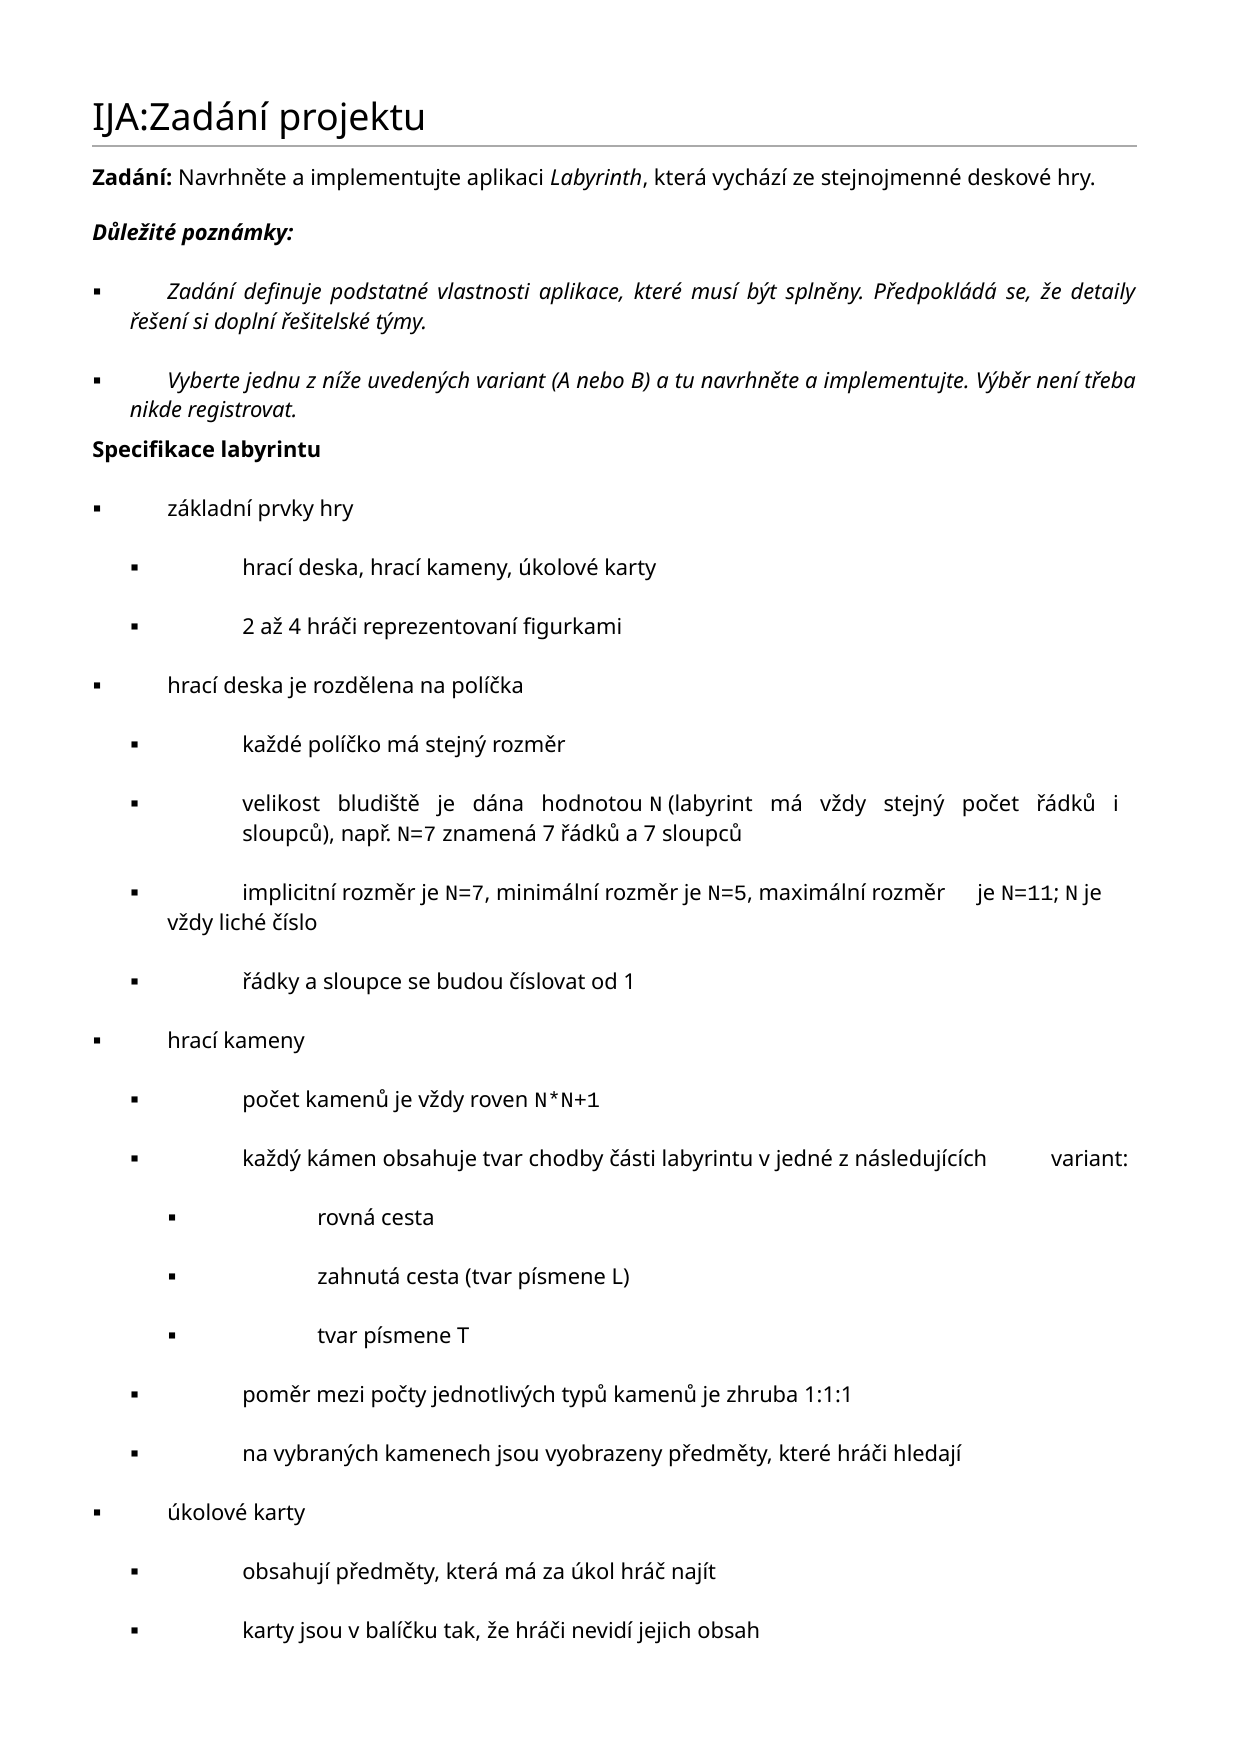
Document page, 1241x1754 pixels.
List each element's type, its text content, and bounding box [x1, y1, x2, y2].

list úkolové karty [92, 1497, 1137, 1527]
list rovná cesta [167, 1202, 1137, 1232]
list tvar písmene T [167, 1320, 1137, 1350]
list každé políčko má stejný rozměr [129, 729, 1137, 759]
list poměr mezi počty jednotlivých typů kamenů je zhruba 1:1:1 [129, 1379, 1137, 1409]
list hrací kameny [92, 1025, 1137, 1055]
list velikost bludiště je dána hodnotou N (labyrint má vždy stejný počet řádků i sloupců), např. N=7 znamená 7 řádků a 7 sloupců [129, 788, 1137, 848]
text Důležité poznámky: [92, 217, 1137, 247]
list 2 až 4 hráči reprezentovaní figurkami [129, 611, 1137, 641]
text Specifikace labyrintu [92, 434, 1137, 464]
text Zadání: Navrhněte a implementujte aplikaci Labyrinth, která vychází ze stejnojmenné deskové hry. [92, 162, 1137, 192]
list na vybraných kamenech jsou vyobrazeny předměty, které hráči hledají [129, 1438, 1137, 1468]
list Vyberte jednu z níže uvedených variant (A nebo B) a tu navrhněte a implementujte. Výběr není třeba nikde registrovat. [92, 364, 1137, 424]
list hrací deska, hrací kameny, úkolové karty [129, 552, 1137, 582]
list základní prvky hry [92, 493, 1137, 523]
list Zadání definuje podstatné vlastnosti aplikace, které musí být splněny. Předpokládá se, že detaily řešení si doplní řešitelské týmy. [92, 276, 1137, 335]
subtitle IJA:Zadání projektu [92, 90, 1137, 145]
list počet kamenů je vždy roven N*N+1 [129, 1084, 1137, 1114]
list zahnutá cesta (tvar písmene L) [167, 1261, 1137, 1291]
list karty jsou v balíčku tak, že hráči nevidí jejich obsah [129, 1615, 1137, 1644]
list implicitní rozměr je N=7, minimální rozměr je N=5, maximální rozměr je N=11; N je vždy liché číslo [129, 877, 1137, 937]
list hrací deska je rozdělena na políčka [92, 670, 1137, 700]
list obsahují předměty, která má za úkol hráč najít [129, 1556, 1137, 1586]
list každý kámen obsahuje tvar chodby části labyrintu v jedné z následujících variant: [129, 1143, 1137, 1173]
list řádky a sloupce se budou číslovat od 1 [129, 966, 1137, 996]
